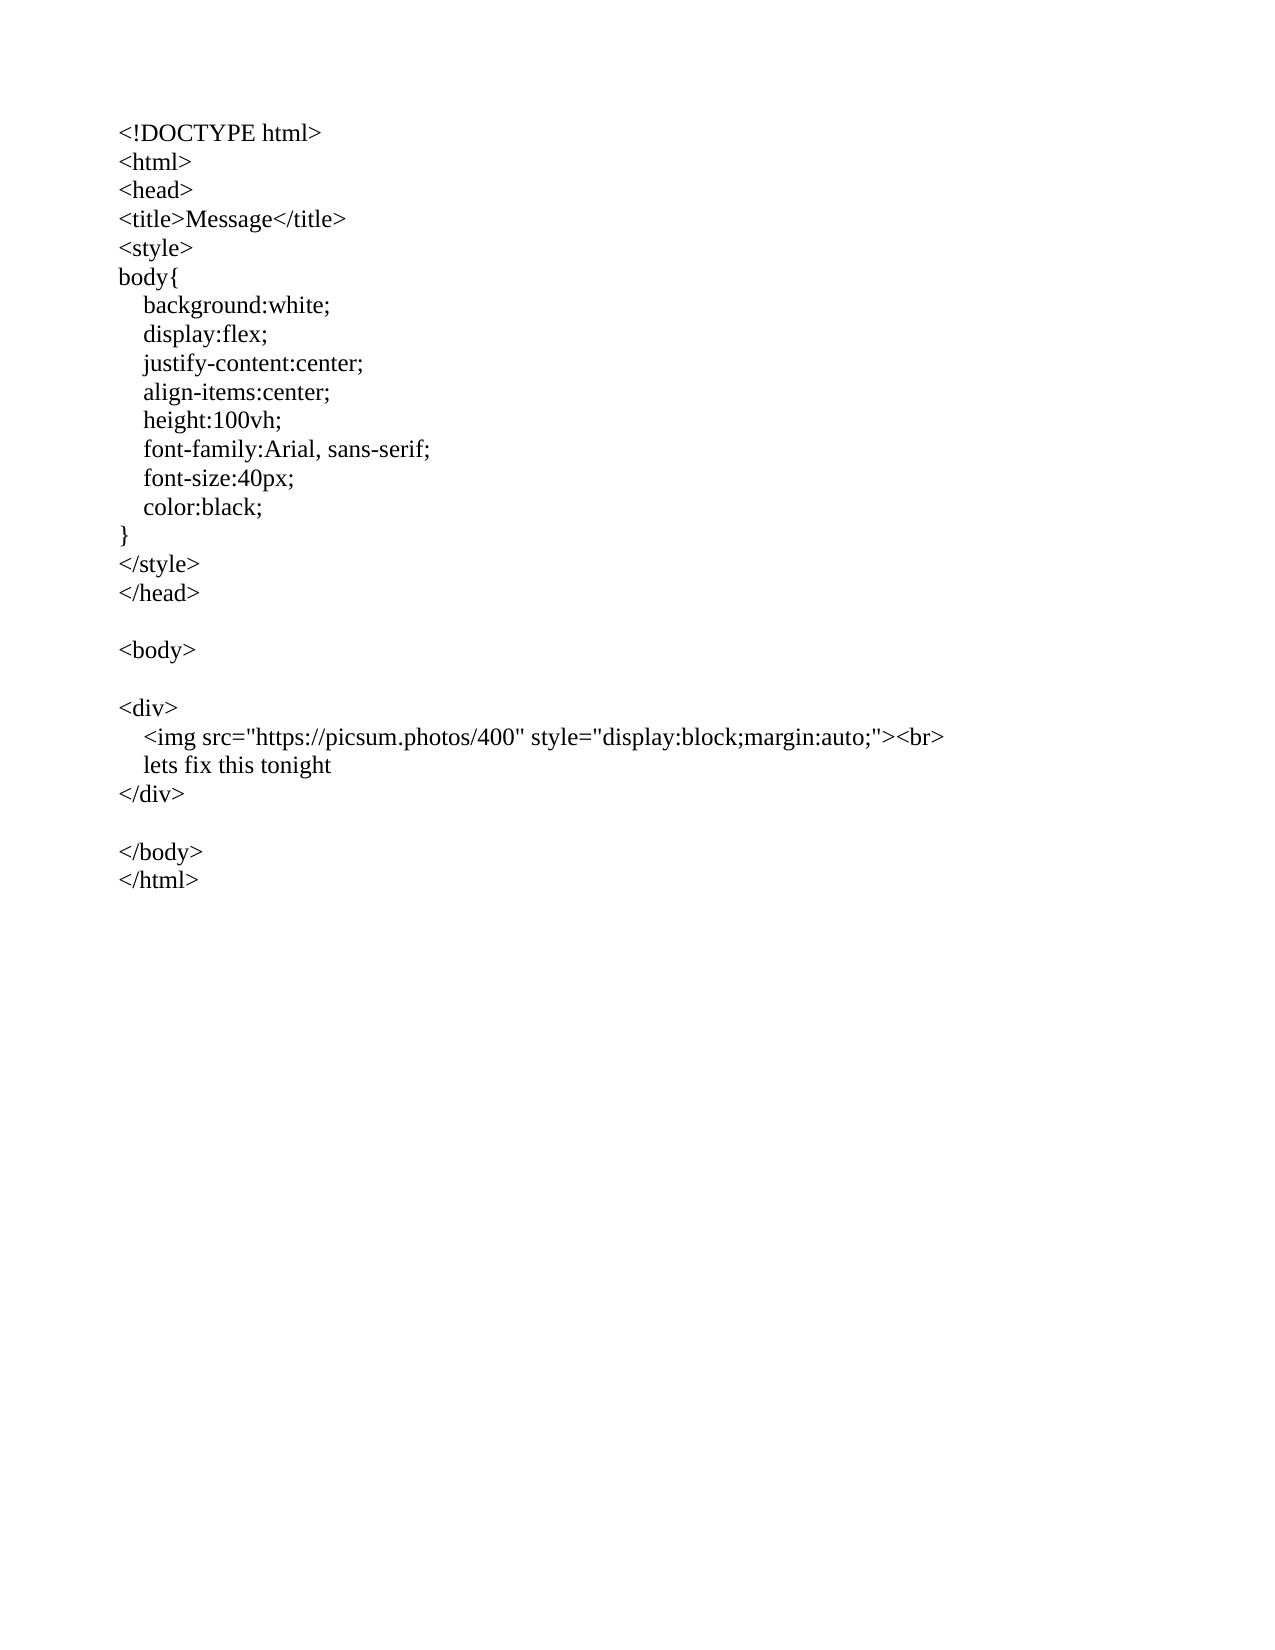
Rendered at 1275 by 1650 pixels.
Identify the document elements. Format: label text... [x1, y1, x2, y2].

text <body> [118, 636, 1157, 664]
text <div> [118, 693, 1157, 722]
text <!DOCTYPE html> [118, 118, 1157, 147]
text <style> [118, 233, 1157, 262]
text } [118, 521, 1157, 549]
text </head> [118, 578, 1157, 607]
text background:white; [118, 291, 1157, 319]
text color:black; [118, 492, 1157, 521]
text </style> [118, 549, 1157, 578]
text align-items:center; [118, 377, 1157, 406]
text font-size:40px; [118, 463, 1157, 492]
text </body> [118, 837, 1157, 866]
text display:flex; [118, 319, 1157, 348]
text justify-content:center; [118, 348, 1157, 377]
text body{ [118, 262, 1157, 291]
text <html> [118, 147, 1157, 176]
text font-family:Arial, sans-serif; [118, 434, 1157, 463]
text <img src="https://picsum.photos/400" style="display:block;margin:auto;"><br> [118, 722, 1157, 751]
text lets fix this tonight [118, 751, 1157, 779]
text height:100vh; [118, 406, 1157, 434]
text </html> [118, 866, 1157, 894]
text <head> [118, 176, 1157, 204]
text <title>Message</title> [118, 204, 1157, 233]
text </div> [118, 779, 1157, 808]
